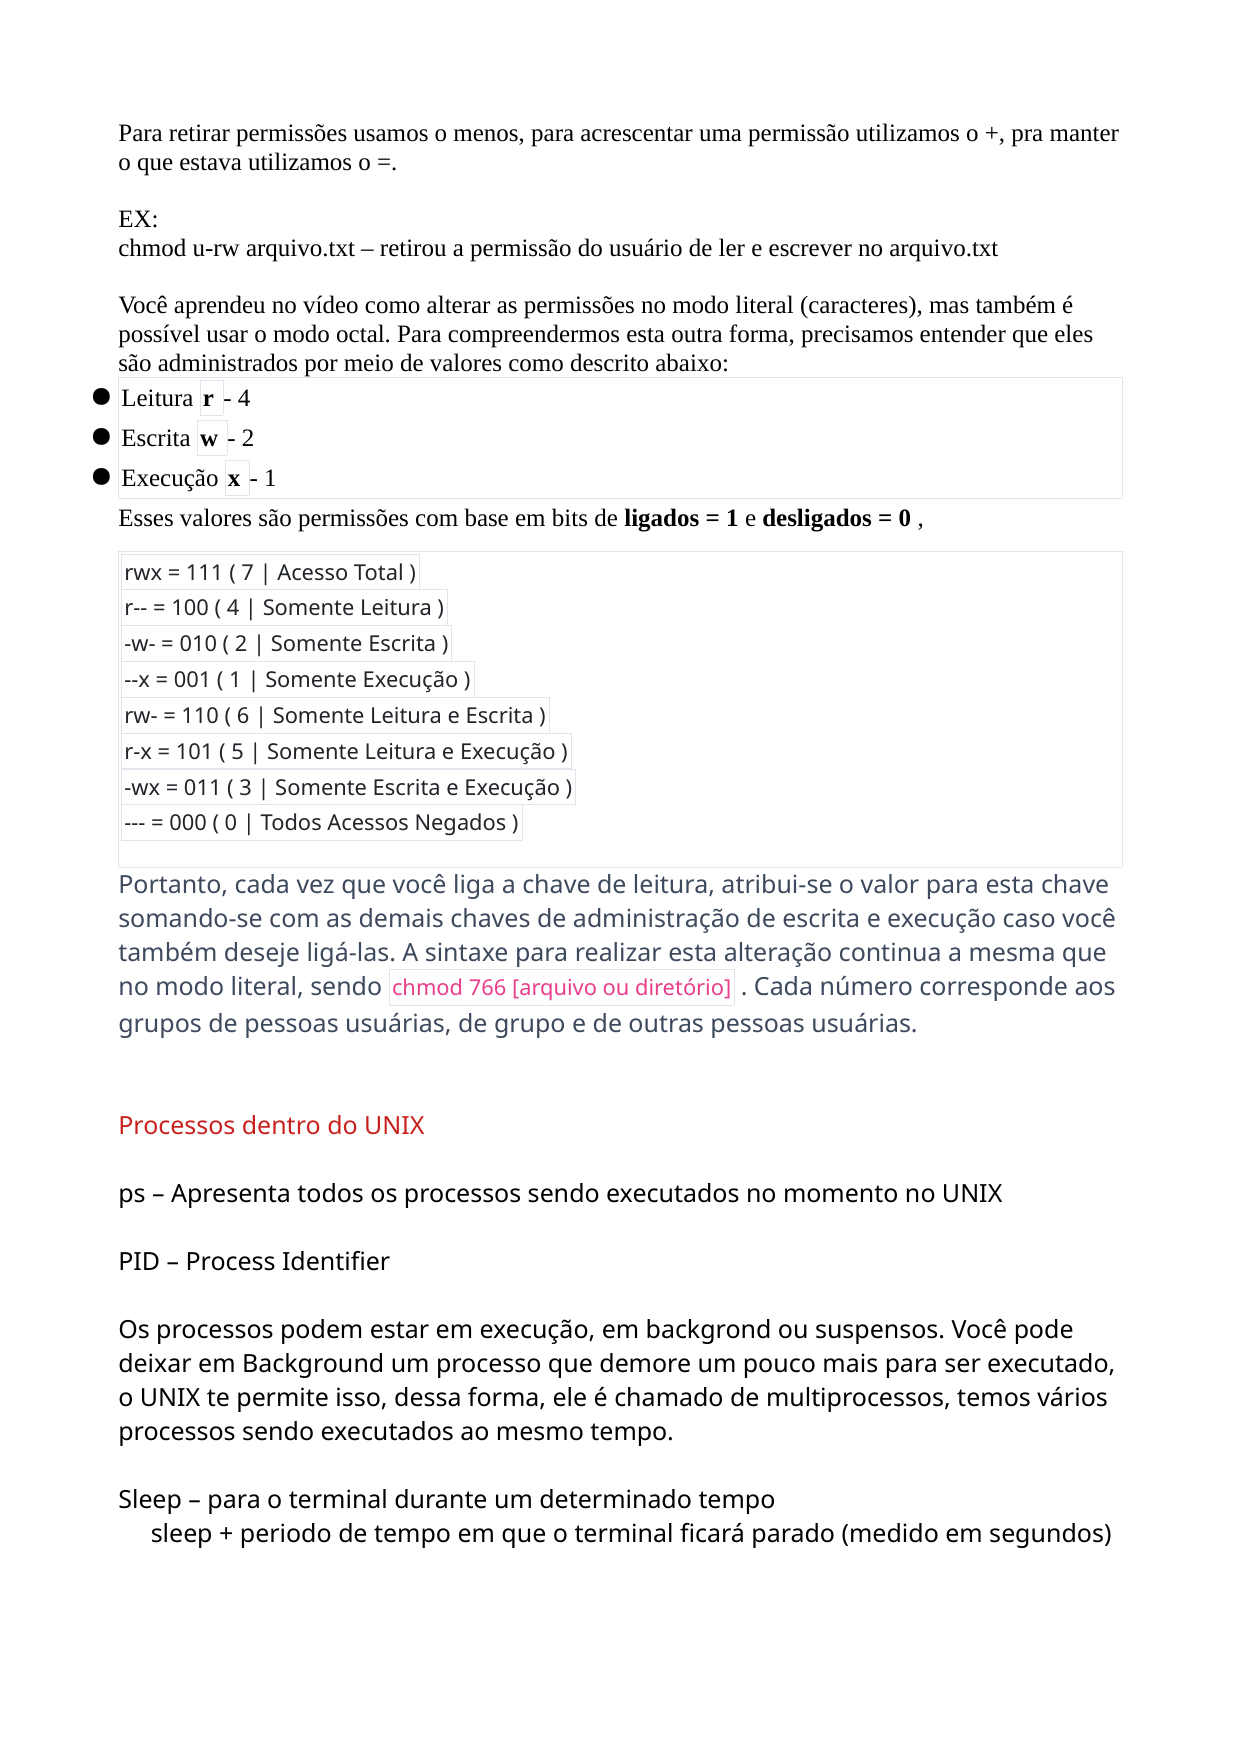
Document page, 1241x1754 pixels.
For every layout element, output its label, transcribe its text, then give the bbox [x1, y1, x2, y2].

text Processos dentro do UNIX [118, 1107, 1122, 1141]
text Para retirar permissões usamos o menos, para acrescentar uma permissão utilizamos o +, pra manter o que estava utilizamos o =. [118, 118, 1122, 176]
text [523, 801, 1122, 840]
text r-- = 100 ( 4 | Somente Leitura ) [122, 590, 447, 622]
text r-x = 101 ( 5 | Somente Leitura e Execução ) [122, 734, 571, 766]
text Portanto, cada vez que você liga a chave de leitura, atribui-se o valor para esta chave somando-se com as demais chaves de administração de escrita e execução caso você também deseje ligá-las. A sintaxe para realizar esta alteração continua a mesma que no modo literal, sendo chmod 766 [arquivo ou diretório] . Cada número corresponde aos grupos de pessoas usuárias, de grupo e de outras pessoas usuárias. [118, 868, 1122, 1039]
text --x = 001 ( 1 | Somente Execução ) [452, 658, 1122, 694]
text --- = 000 ( 0 | Todos Acessos Negados ) [122, 805, 522, 840]
text -wx = 011 ( 3 | Somente Escrita e Execução ) [122, 770, 575, 801]
text [572, 766, 1122, 801]
list Execução x - 1 [119, 457, 1122, 498]
text chmod u-rw arquivo.txt – retirou a permissão do usuário de ler e escrever no arquivo.txt [118, 233, 1122, 262]
text EX: [118, 204, 1122, 233]
list Escrita w - 2 [119, 417, 1122, 455]
text [448, 622, 1122, 658]
text rw- = 110 ( 6 | Somente Leitura e Escrita ) [122, 698, 549, 730]
text -w- = 010 ( 2 | Somente Escrita ) [122, 626, 451, 658]
list Leitura r - 4 [119, 378, 1122, 415]
text Sleep – para o terminal durante um determinado tempo [118, 1482, 1122, 1516]
text sleep + periodo de tempo em que o terminal ficará parado (medido em segundos) [118, 1516, 1122, 1550]
text rw- = 110 ( 6 | Somente Leitura e Escrita ) [475, 694, 1122, 730]
text --x = 001 ( 1 | Somente Execução ) [122, 662, 474, 694]
text ps – Apresenta todos os processos sendo executados no momento no UNIX [118, 1176, 1122, 1209]
text Você aprendeu no vídeo como alterar as permissões no modo literal (caracteres), mas também é possível usar o modo octal. Para compreendermos esta outra forma, precisamos entender que eles são administrados por meio de valores como descrito abaixo: [118, 291, 1122, 377]
text PID – Process Identifier [118, 1244, 1122, 1278]
text rwx = 111 ( 7 | Acesso Total ) [119, 552, 1122, 586]
text r-- = 100 ( 4 | Somente Leitura ) [420, 586, 1122, 622]
text Esses valores são permissões com base em bits de ligados = 1 e desligados = 0 , [118, 503, 1122, 532]
text Os processos podem estar em execução, em backgrond ou suspensos. Você pode deixar em Background um processo que demore um pouco mais para ser executado, o UNIX te permite isso, dessa forma, ele é chamado de multiprocessos, temos vários processos sendo executados ao mesmo tempo. [118, 1312, 1122, 1448]
text r-x = 101 ( 5 | Somente Leitura e Execução ) [550, 730, 1122, 766]
